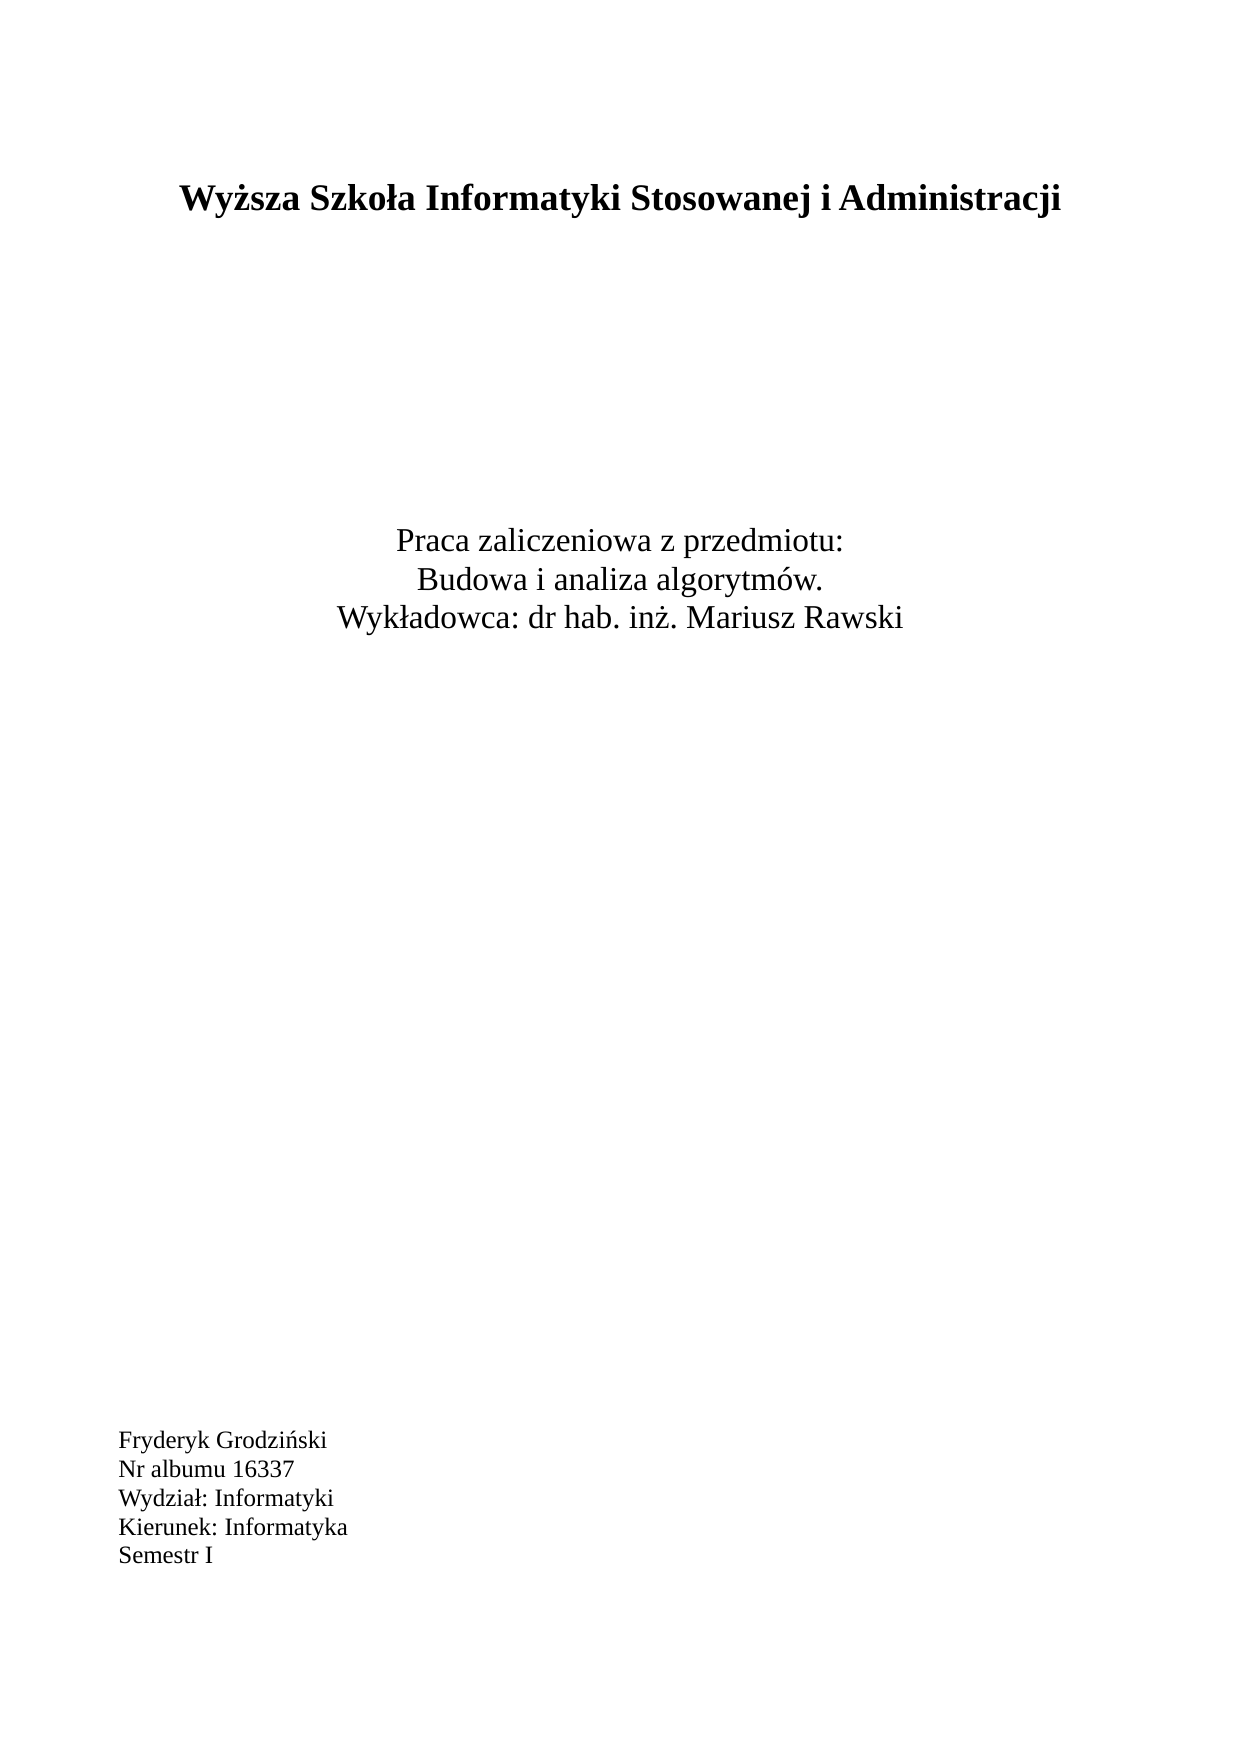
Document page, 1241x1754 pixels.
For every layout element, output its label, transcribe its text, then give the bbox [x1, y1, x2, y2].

text Wydział: Informatyki [118, 1483, 1122, 1512]
text Nr albumu 16337 [118, 1454, 1122, 1483]
text Kierunek: Informatyka [118, 1512, 1122, 1541]
text Fryderyk Grodziński [118, 1426, 1122, 1454]
text Wykładowca: dr hab. inż. Mariusz Rawski [118, 597, 1122, 636]
text Wyższa Szkoła Informatyki Stosowanej i Administracji [118, 176, 1122, 219]
text Budowa i analiza algorytmów. [118, 559, 1122, 597]
text Semestr I [118, 1541, 1122, 1569]
text Praca zaliczeniowa z przedmiotu: [118, 521, 1122, 559]
